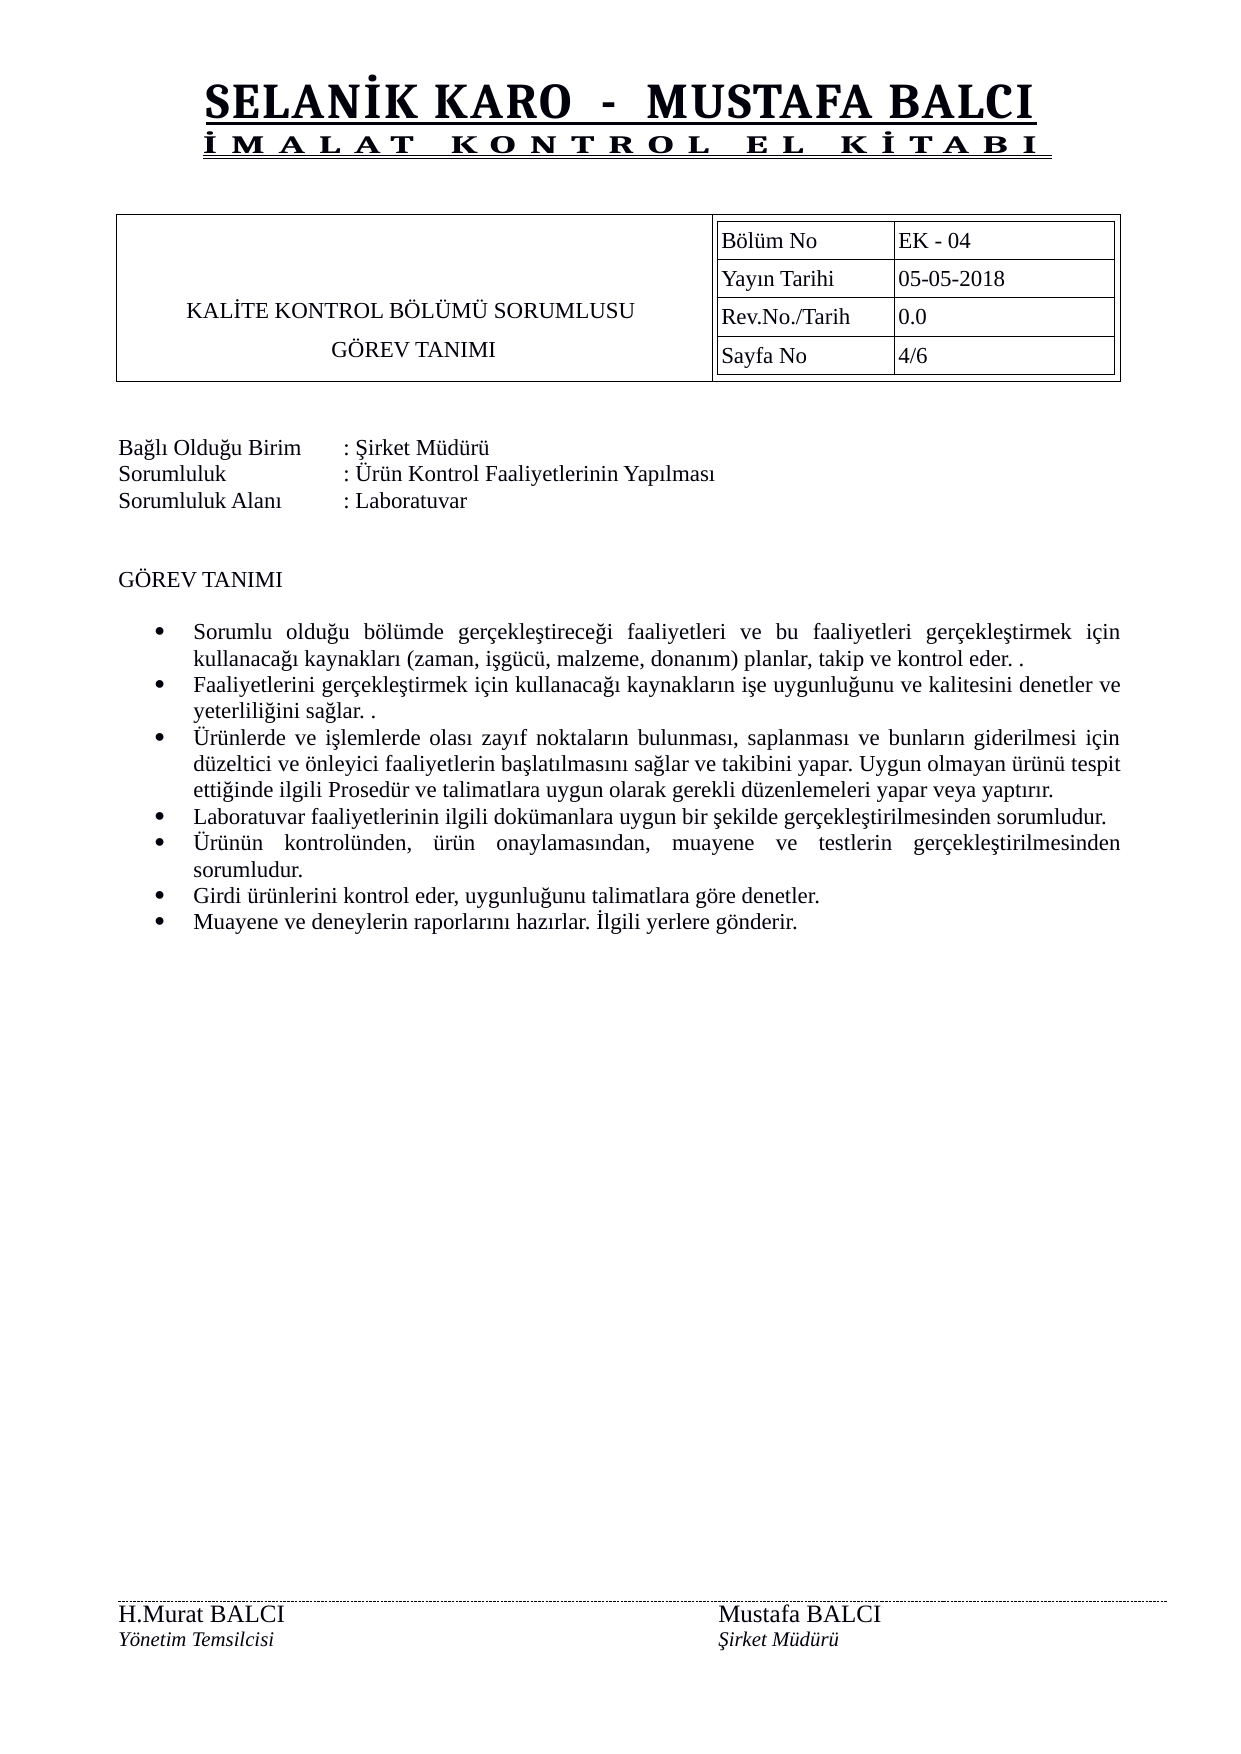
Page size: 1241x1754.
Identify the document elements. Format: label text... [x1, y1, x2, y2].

list Muayene ve deneylerin raporlarını hazırlar. İlgili yerlere gönderir. [156, 908, 1122, 935]
table_header [713, 215, 1120, 381]
list Faaliyetlerini gerçekleştirmek için kullanacağı kaynakların işe uygunluğunu ve kalitesini denetler ve yeterliliğini sağlar. . [156, 671, 1122, 724]
table_cell 05-05-2018 [895, 260, 1114, 297]
text GÖREV TANIMI [118, 566, 1122, 592]
table_cell Rev.No./Tarih [718, 298, 894, 336]
list Girdi ürünlerini kontrol eder, uygunluğunu talimatlara göre denetler. [156, 882, 1122, 908]
list Ürünlerde ve işlemlerde olası zayıf noktaların bulunması, saplanması ve bunların giderilmesi için düzeltici ve önleyici faaliyetlerin başlatılmasını sağlar ve takibini yapar. Uygun olmayan ürünü tespit ettiğinde ilgili Prosedür ve talimatlara uygun olarak gerekli düzenlemeleri yapar veya yaptırır. [156, 724, 1122, 803]
list Laboratuvar faaliyetlerinin ilgili dokümanlara uygun bir şekilde gerçekleştirilmesinden sorumludur. [156, 803, 1122, 829]
table_cell Sayfa No [718, 337, 894, 374]
table_cell 4/6 [895, 337, 1114, 374]
table_header KALİTE KONTROL BÖLÜMÜ SORUMLUSU GÖREV TANIMI [117, 215, 712, 381]
table_cell Yayın Tarihi [718, 260, 894, 297]
list Sorumlu olduğu bölümde gerçekleştireceği faaliyetleri ve bu faaliyetleri gerçekleştirmek için kullanacağı kaynakları (zaman, işgücü, malzeme, donanım) planlar, takip ve kontrol eder. . [156, 618, 1122, 671]
table_cell 0.0 [895, 298, 1114, 336]
table_header Bölüm No [718, 222, 894, 259]
list Ürünün kontrolünden, ürün onaylamasından, muayene ve testlerin gerçekleştirilmesinden sorumludur. [156, 829, 1122, 882]
text Bağlı Olduğu Birim : Şirket Müdürü [118, 434, 1122, 460]
table_header EK - 04 [895, 222, 1114, 259]
text Sorumluluk : Ürün Kontrol Faaliyetlerinin Yapılması [118, 460, 1122, 487]
text Sorumluluk Alanı : Laboratuvar [118, 487, 1122, 513]
